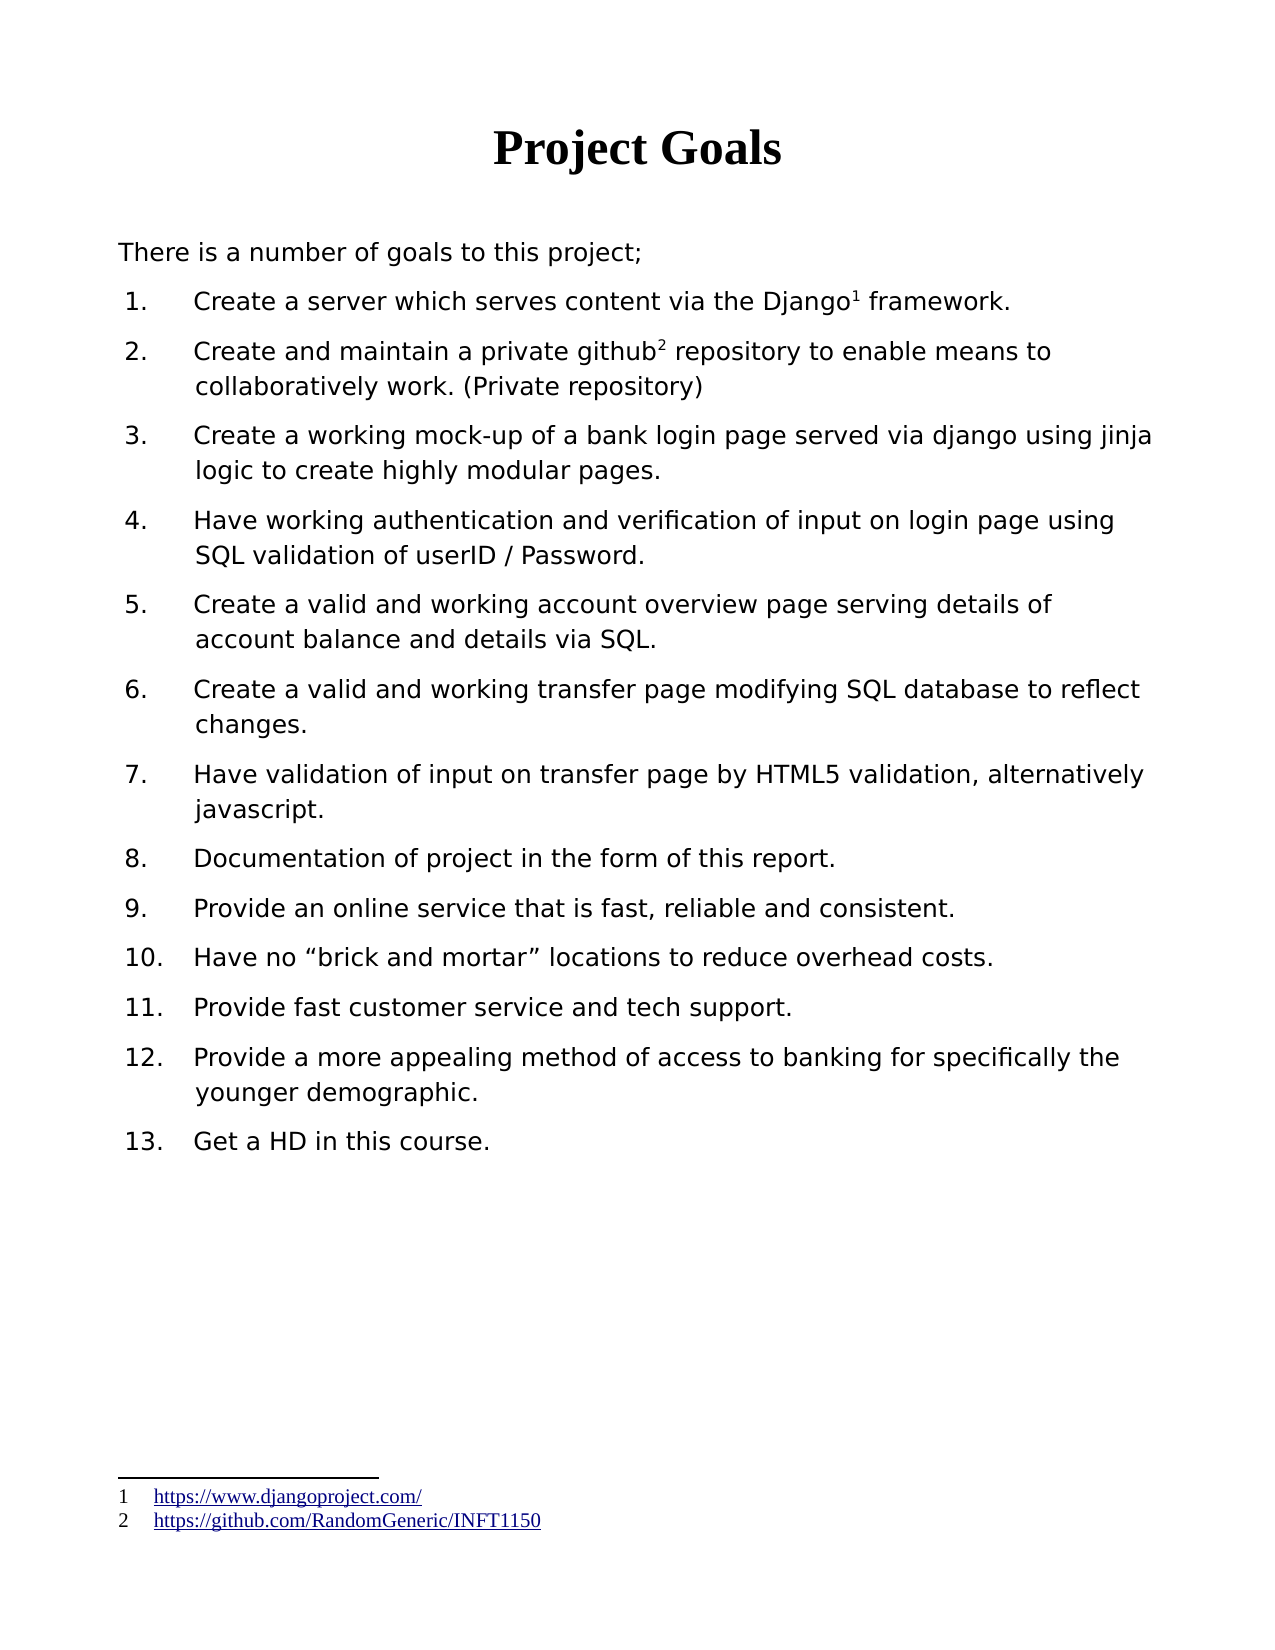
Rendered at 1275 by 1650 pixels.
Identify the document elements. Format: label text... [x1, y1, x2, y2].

text There is a number of goals to this project; [118, 238, 1157, 267]
list Get a HD in this course. [124, 1127, 1157, 1156]
list Have validation of input on transfer page by HTML5 validation, alternatively javascript. [124, 760, 1157, 824]
list Create a server which serves content via the Django framework. [124, 287, 1157, 316]
list Have working authentication and verification of input on login page using SQL validation of userID / Password. [124, 506, 1157, 570]
list Create a valid and working account overview page serving details of account balance and details via SQL. [124, 591, 1157, 655]
list Create and maintain a private github repository to enable means to collaboratively work. (Private repository) [124, 337, 1157, 401]
list Documentation of project in the form of this report. [124, 844, 1157, 873]
list Have no “brick and mortar” locations to reduce overhead costs. [124, 943, 1157, 973]
list Provide a more appealing method of access to banking for specifically the younger demographic. [124, 1043, 1157, 1107]
list Provide an online service that is fast, reliable and consistent. [124, 894, 1157, 923]
list https://github.com/RandomGeneric/INFT1150 [118, 1508, 1157, 1532]
list Create a valid and working transfer page modifying SQL database to reflect changes. [124, 675, 1157, 739]
list https://www.djangoproject.com/ [118, 1484, 1157, 1508]
subtitle Project Goals [118, 118, 1157, 176]
list Create a working mock-up of a bank login page served via django using jinja logic to create highly modular pages. [124, 421, 1157, 486]
list Provide fast customer service and tech support. [124, 993, 1157, 1022]
